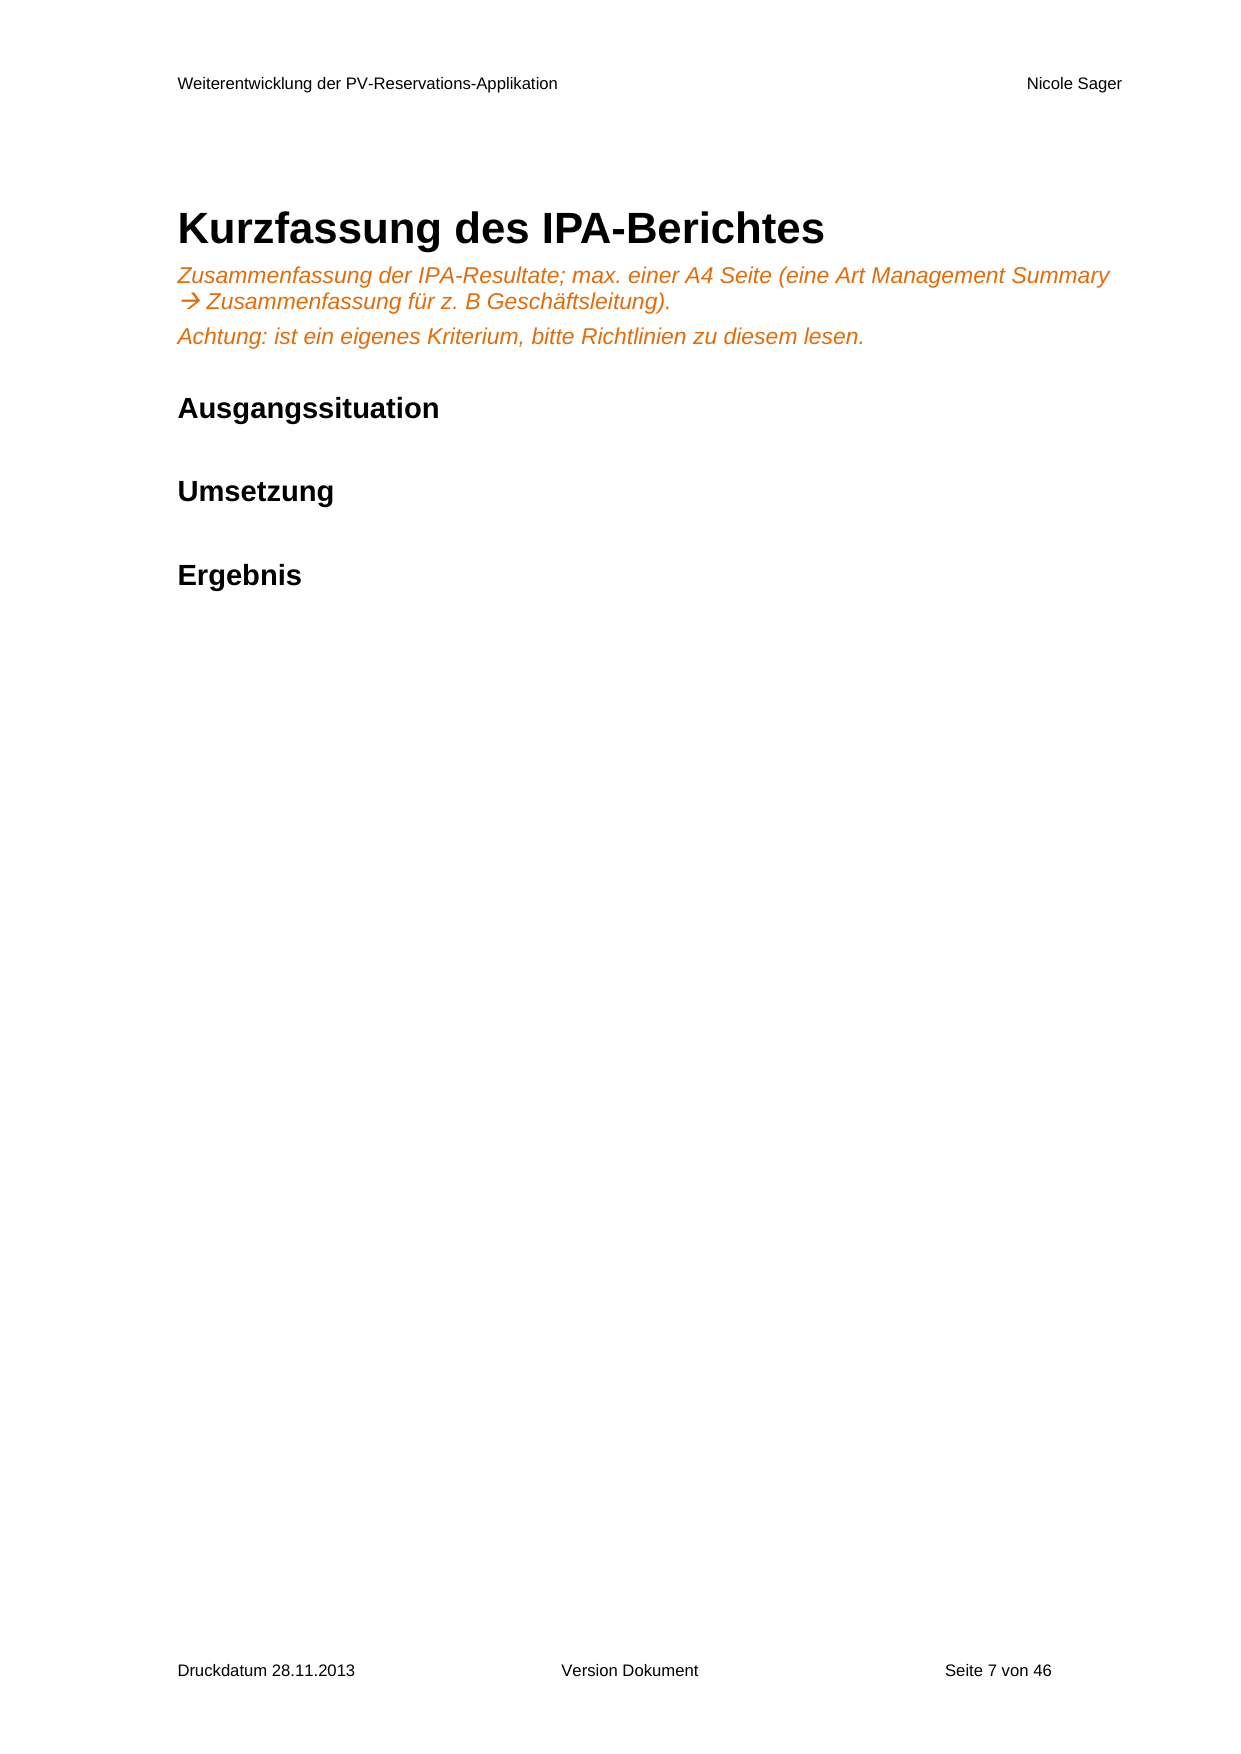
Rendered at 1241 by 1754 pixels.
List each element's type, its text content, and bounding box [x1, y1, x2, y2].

text Achtung: ist ein eigenes Kriterium, bitte Richtlinien zu diesem lesen. [177, 323, 1122, 349]
text Zusammenfassung der IPA-Resultate; max. einer A4 Seite (eine Art Management Summary  Zusammenfassung für z. B Geschäftsleitung). [177, 262, 1122, 314]
text Ausgangssituation [177, 391, 1122, 424]
text Kurzfassung des IPA-Berichtes [177, 203, 1122, 253]
text Ergebnis [177, 558, 1122, 591]
text Umsetzung [177, 474, 1122, 508]
